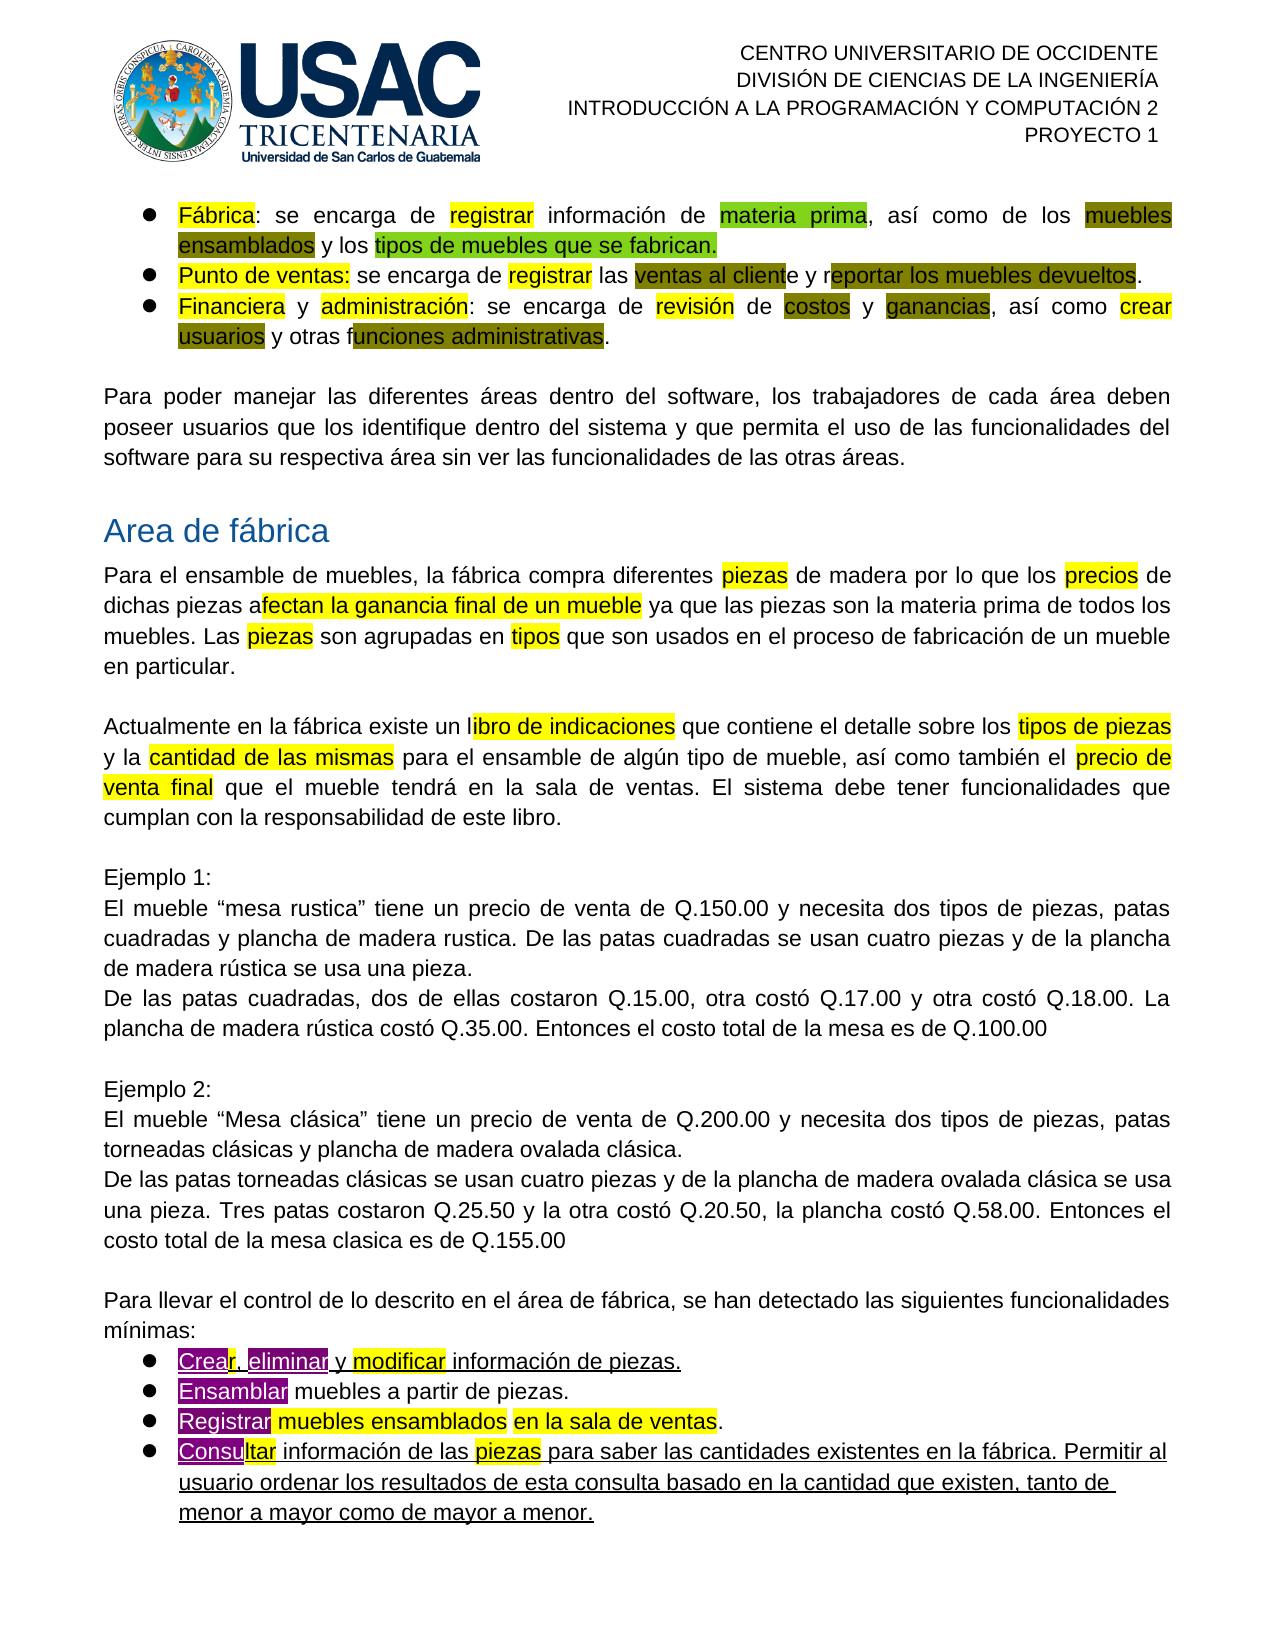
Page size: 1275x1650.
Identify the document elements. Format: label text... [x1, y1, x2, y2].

list Consultar información de las piezas para saber las cantidades existentes en la fábrica. Permitir al usuario ordenar los resultados de esta consulta basado en la cantidad que existen, tanto de menor a mayor como de mayor a menor. [141, 1438, 1172, 1525]
list Registrar muebles ensamblados en la sala de ventas. [141, 1408, 1172, 1434]
text El mueble “Mesa clásica” tiene un precio de venta de Q.200.00 y necesita dos tipos de piezas, patas torneadas clásicas y plancha de madera ovalada clásica. [103, 1106, 1172, 1163]
text De las patas torneadas clásicas se usan cuatro piezas y de la plancha de madera ovalada clásica se usa una pieza. Tres patas costaron Q.25.50 y la otra costó Q.20.50, la plancha costó Q.58.00. Entonces el costo total de la mesa clasica es de Q.155.00 [103, 1166, 1172, 1253]
text De las patas cuadradas, dos de ellas costaron Q.15.00, otra costó Q.17.00 y otra costó Q.18.00. La plancha de madera rústica costó Q.35.00. Entonces el costo total de la mesa es de Q.100.00 [103, 985, 1172, 1042]
text Para llevar el control de lo descrito en el área de fábrica, se han detectado las siguientes funcionalidades mínimas: [103, 1287, 1172, 1344]
text Ejemplo 2: [103, 1076, 1172, 1102]
list Punto de ventas: se encarga de registrar las ventas al cliente y reportar los muebles devueltos. [141, 262, 1172, 289]
list Crear, eliminar y modificar información de piezas. [141, 1348, 1172, 1374]
text Ejemplo 1: [103, 864, 1172, 891]
subtitle Area de fábrica [103, 511, 1172, 550]
picture [113, 40, 481, 162]
text Para poder manejar las diferentes áreas dentro del software, los trabajadores de cada área deben poseer usuarios que los identifique dentro del sistema y que permita el uso de las funcionalidades del software para su respectiva área sin ver las funcionalidades de las otras áreas. [103, 383, 1172, 470]
list Fábrica: se encarga de registrar información de materia prima, así como de los muebles ensamblados y los tipos de muebles que se fabrican. [141, 202, 1172, 258]
list Ensamblar muebles a partir de piezas. [141, 1378, 1172, 1404]
text Actualmente en la fábrica existe un libro de indicaciones que contiene el detalle sobre los tipos de piezas y la cantidad de las mismas para el ensamble de algún tipo de mueble, así como también el precio de venta final que el mueble tendrá en la sala de ventas. El sistema debe tener funcionalidades que cumplan con la responsabilidad de este libro. [103, 713, 1172, 830]
list Financiera y administración: se encarga de revisión de costos y ganancias, así como crear usuarios y otras funciones administrativas. [141, 293, 1172, 349]
text Para el ensamble de muebles, la fábrica compra diferentes piezas de madera por lo que los precios de dichas piezas afectan la ganancia final de un mueble ya que las piezas son la materia prima de todos los muebles. Las piezas son agrupadas en tipos que son usados en el proceso de fabricación de un mueble en particular. [103, 562, 1172, 679]
text El mueble “mesa rustica” tiene un precio de venta de Q.150.00 y necesita dos tipos de piezas, patas cuadradas y plancha de madera rustica. De las patas cuadradas se usan cuatro piezas y de la plancha de madera rústica se usa una pieza. [103, 894, 1172, 981]
